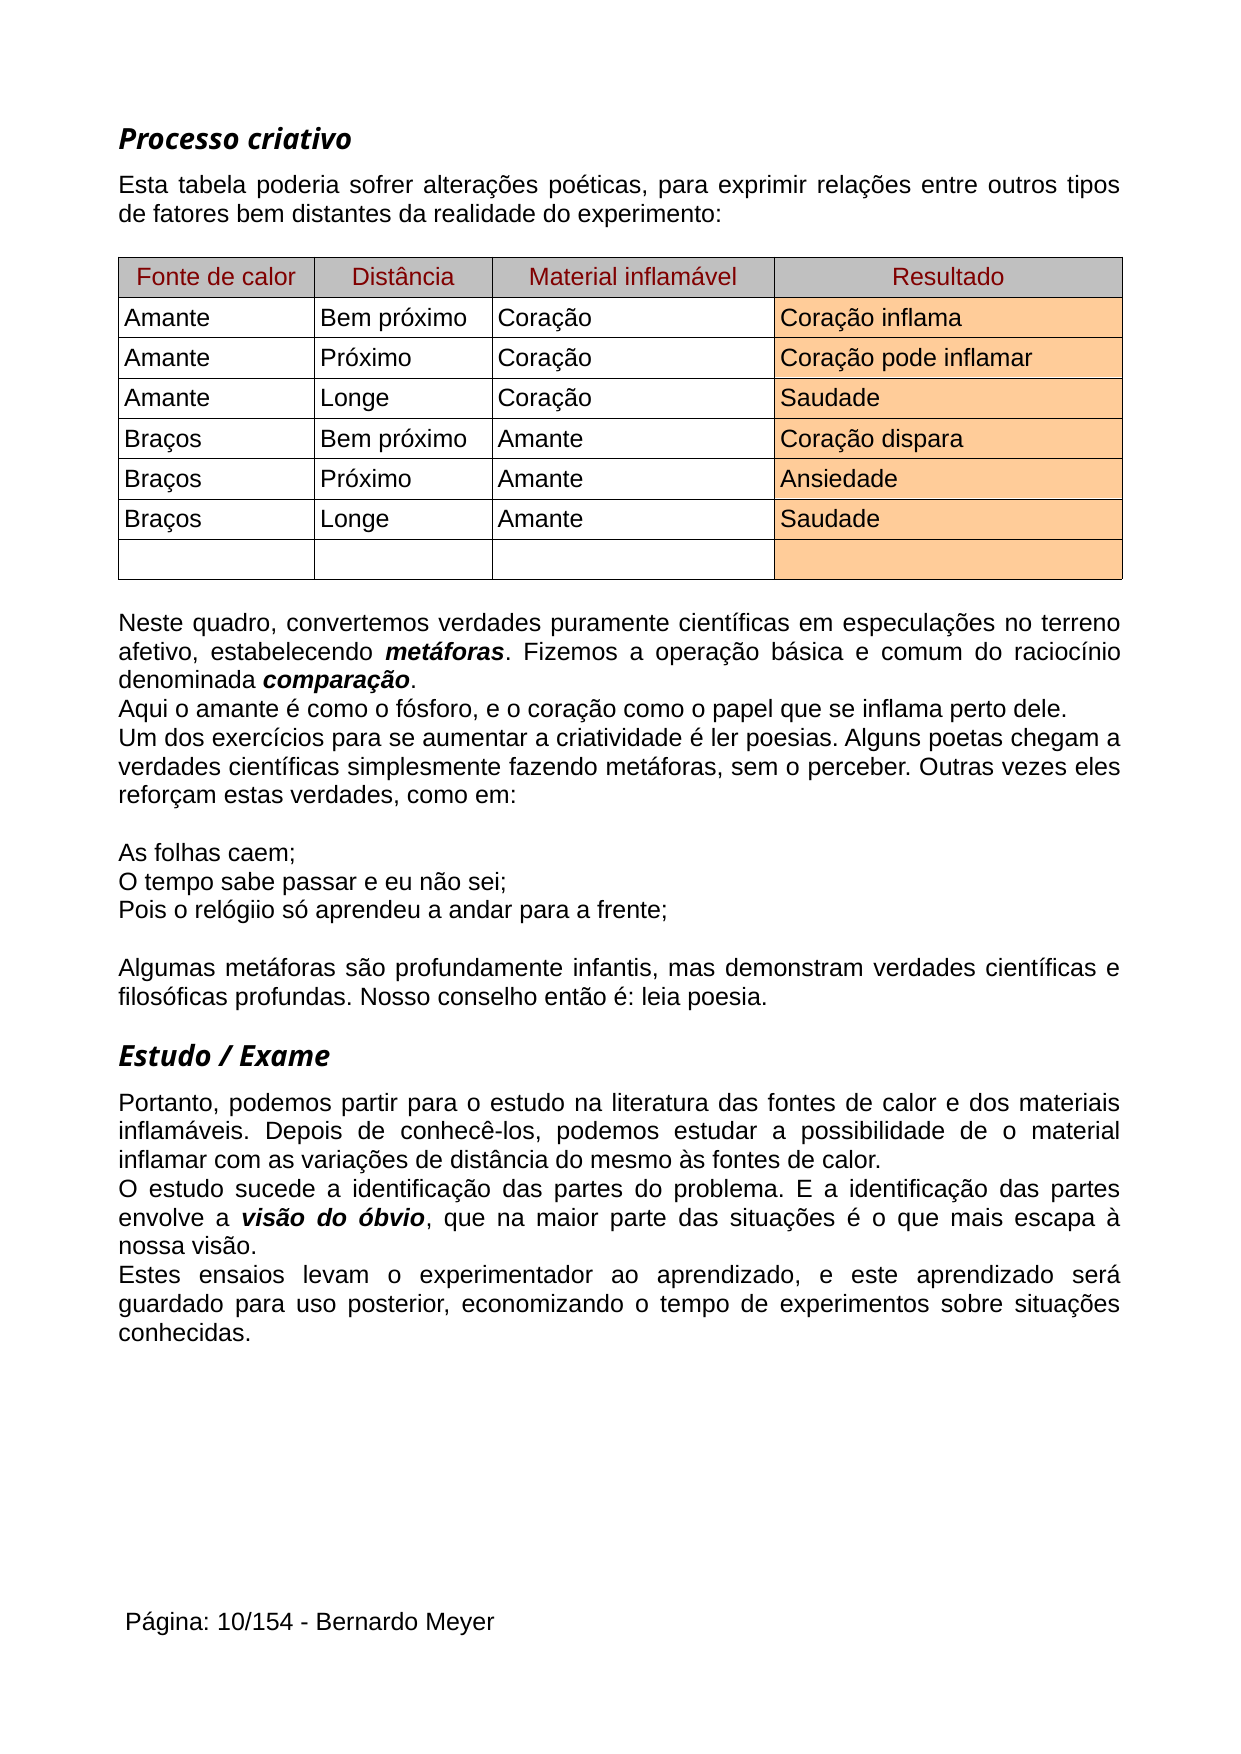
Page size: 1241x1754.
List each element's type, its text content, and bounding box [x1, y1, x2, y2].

table_header Resultado [775, 258, 1122, 297]
table_cell Longe [315, 379, 492, 418]
table_cell Coração [493, 338, 774, 377]
table_cell Saudade [775, 379, 1122, 418]
table_cell Coração [493, 298, 774, 337]
text Neste quadro, convertemos verdades puramente científicas em especulações no terreno afetivo, estabelecendo metáforas. Fizemos a operação básica e comum do raciocínio denominada comparação. [118, 608, 1122, 694]
table_cell Coração inflama [775, 298, 1122, 337]
text Aqui o amante é como o fósforo, e o coração como o papel que se inflama perto dele. [118, 694, 1122, 723]
table_cell Próximo [315, 338, 492, 377]
table_cell Amante [493, 500, 774, 539]
table_cell [119, 540, 314, 579]
table_cell Amante [493, 459, 774, 498]
table_cell Braços [119, 419, 314, 458]
table_cell Braços [119, 459, 314, 498]
table_header Distância [315, 258, 492, 297]
text Estes ensaios levam o experimentador ao aprendizado, e este aprendizado será guardado para uso posterior, economizando o tempo de experimentos sobre situações conhecidas. [118, 1260, 1122, 1346]
table_cell Bem próximo [315, 419, 492, 458]
table_header Material inflamável [493, 258, 774, 297]
table_cell Coração pode inflamar [775, 338, 1122, 377]
text Um dos exercícios para se aumentar a criatividade é ler poesias. Alguns poetas chegam a verdades científicas simplesmente fazendo metáforas, sem o perceber. Outras vezes eles reforçam estas verdades, como em: [118, 723, 1122, 809]
table_cell Amante [119, 379, 314, 418]
table_cell Ansiedade [775, 459, 1122, 498]
table_cell Amante [119, 298, 314, 337]
table_cell [775, 540, 1122, 579]
table_cell Amante [493, 419, 774, 458]
text O tempo sabe passar e eu não sei; [118, 867, 1122, 895]
table_cell Coração dispara [775, 419, 1122, 458]
table_cell Longe [315, 500, 492, 539]
table_cell [493, 540, 774, 579]
subtitle Processo criativo [118, 118, 1122, 158]
text Portanto, podemos partir para o estudo na literatura das fontes de calor e dos materiais inflamáveis. Depois de conhecê-los, podemos estudar a possibilidade de o material inflamar com as variações de distância do mesmo às fontes de calor. [118, 1088, 1122, 1174]
text As folhas caem; [118, 838, 1122, 867]
table_cell [315, 540, 492, 579]
text Esta tabela poderia sofrer alterações poéticas, para exprimir relações entre outros tipos de fatores bem distantes da realidade do experimento: [118, 170, 1122, 228]
table_header Fonte de calor [119, 258, 314, 297]
table_cell Bem próximo [315, 298, 492, 337]
subtitle Estudo / Exame [118, 1035, 1122, 1075]
table_cell Saudade [775, 500, 1122, 539]
text O estudo sucede a identificação das partes do problema. E a identificação das partes envolve a visão do óbvio, que na maior parte das situações é o que mais escapa à nossa visão. [118, 1174, 1122, 1260]
table_cell Braços [119, 500, 314, 539]
text Pois o relógiio só aprendeu a andar para a frente; [118, 895, 1122, 924]
table_cell Amante [119, 338, 314, 377]
text Algumas metáforas são profundamente infantis, mas demonstram verdades científicas e filosóficas profundas. Nosso conselho então é: leia poesia. [118, 953, 1122, 1010]
table_cell Coração [493, 379, 774, 418]
table_cell Próximo [315, 459, 492, 498]
